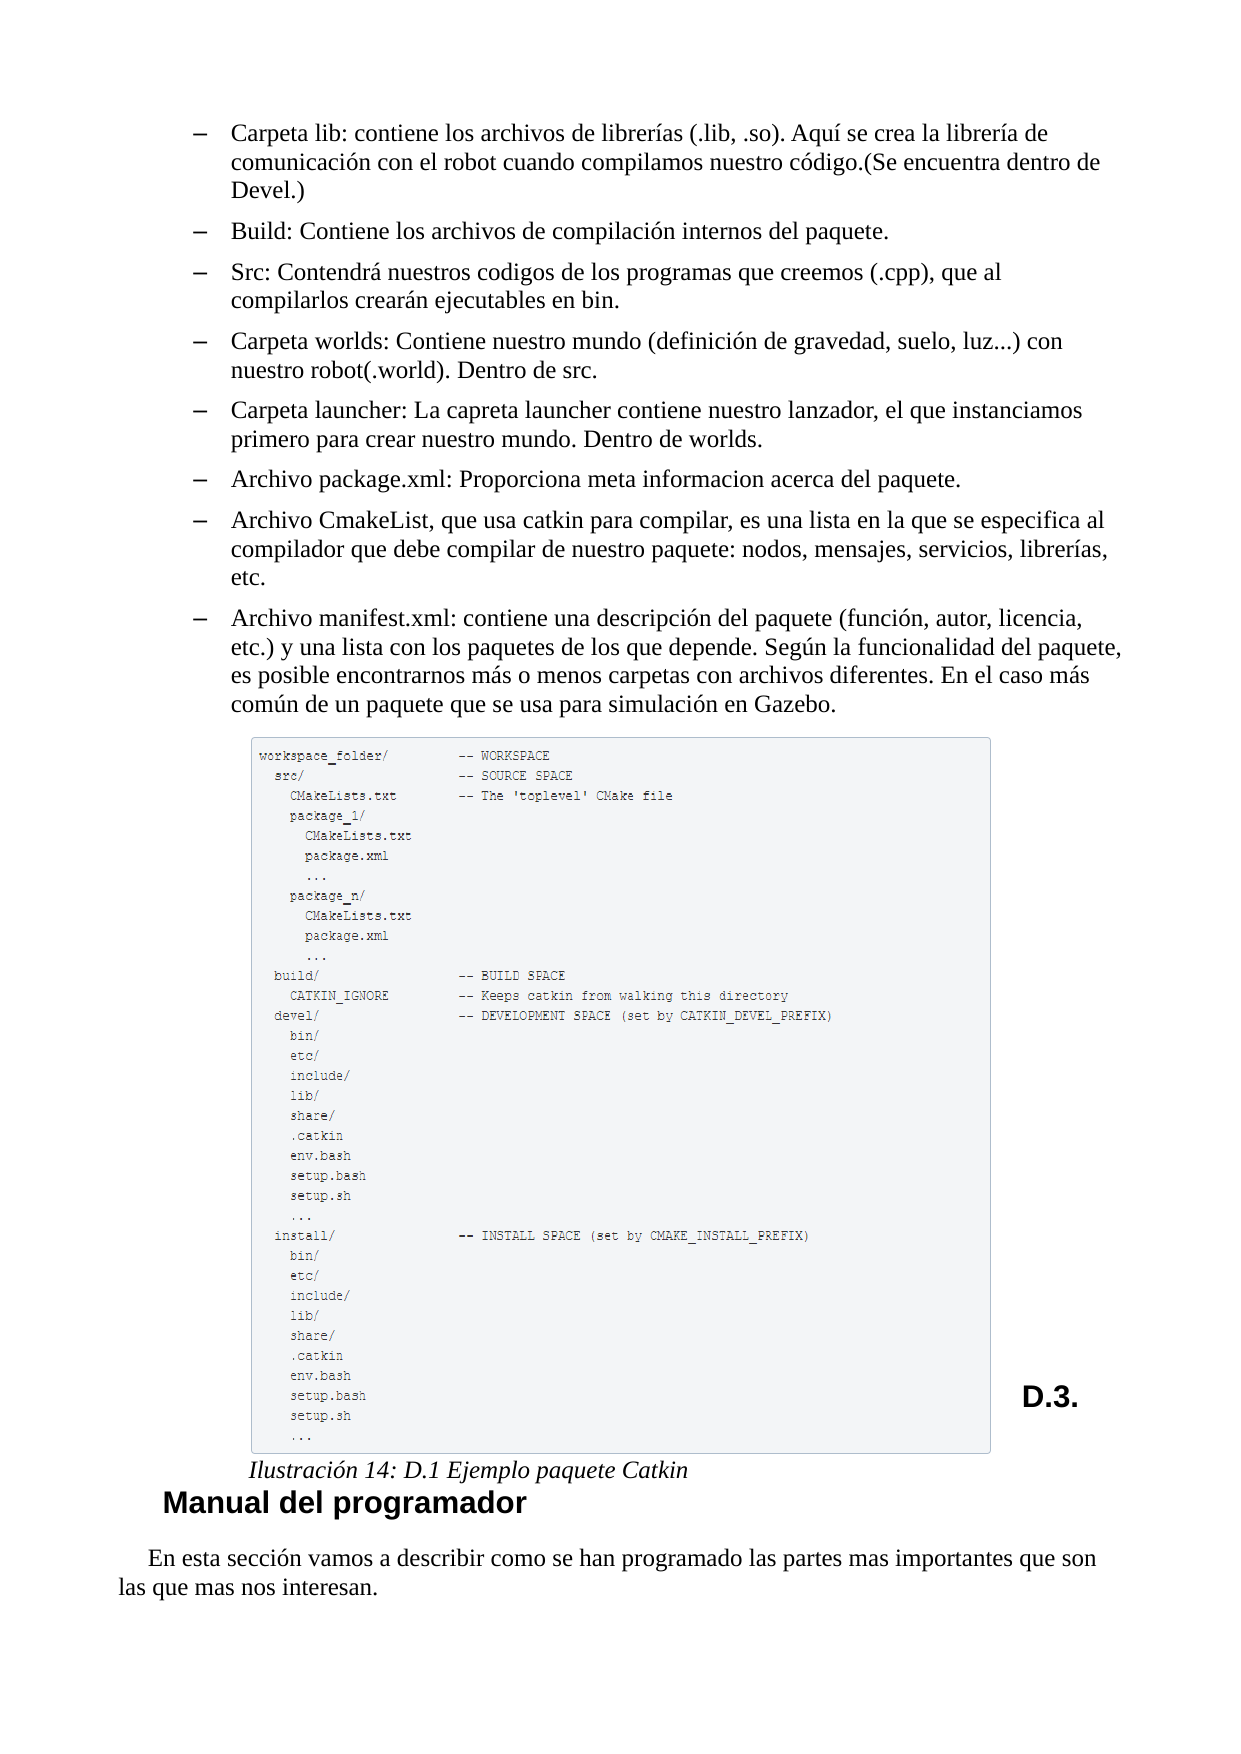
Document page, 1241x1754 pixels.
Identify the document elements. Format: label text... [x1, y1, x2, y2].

list Build: Contiene los archivos de compilación internos del paquete. [193, 216, 1122, 245]
text En esta sección vamos a describir como se han programado las partes mas importantes que son las que mas nos interesan. [118, 1543, 1122, 1601]
list Carpeta lib: contiene los archivos de librerías (.lib, .so). Aquí se crea la librería de comunicación con el robot cuando compilamos nuestro código.(Se encuentra dentro de Devel.) [193, 118, 1122, 204]
list Archivo CmakeList, que usa catkin para compilar, es una lista en la que se especifica al compilador que debe compilar de nuestro paquete: nodos, mensajes, servicios, librerías, etc. [193, 505, 1122, 591]
list Src: Contendrá nuestros codigos de los programas que creemos (.cpp), que al compilarlos crearán ejecutables en bin. [193, 257, 1122, 314]
list Archivo package.xml: Proporciona meta informacion acerca del paquete. [193, 464, 1122, 493]
text Ilustración 14: D.1 Ejemplo paquete Catkin [248, 1456, 992, 1484]
subtitle D.3. Manual del programador [148, 1378, 1122, 1520]
list Archivo manifest.xml: contiene una descripción del paquete (función, autor, licencia, etc.) y una lista con los paquetes de los que depende. Según la funcionalidad del paquete, es posible encontrarnos más o menos carpetas con archivos diferentes. En el caso más común de un paquete que se usa para simulación en Gazebo. [193, 603, 1122, 718]
list Carpeta worlds: Contiene nuestro mundo (definición de gravedad, suelo, luz...) con nuestro robot(.world). Dentro de src. [193, 326, 1122, 383]
list Carpeta launcher: La capreta launcher contiene nuestro lanzador, el que instanciamos primero para crear nuestro mundo. Dentro de worlds. [193, 395, 1122, 453]
